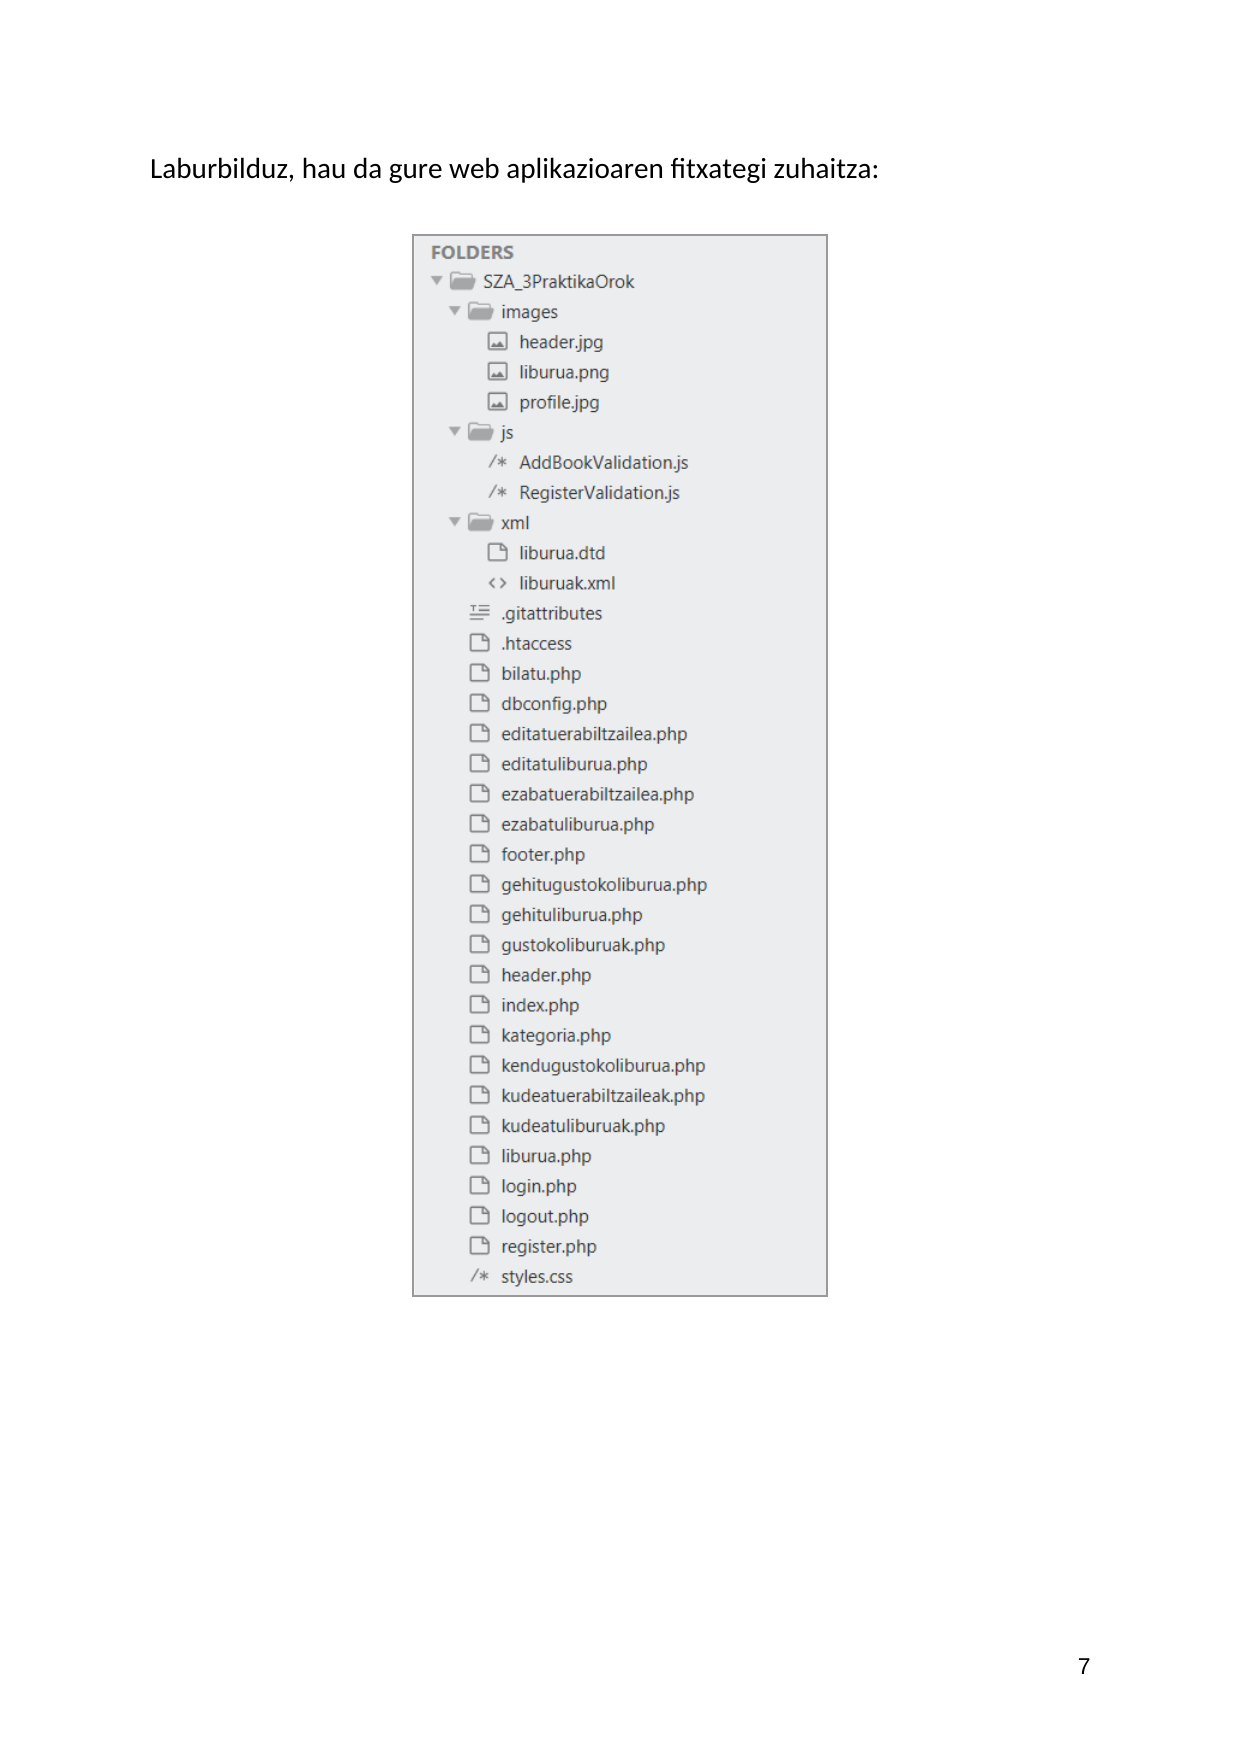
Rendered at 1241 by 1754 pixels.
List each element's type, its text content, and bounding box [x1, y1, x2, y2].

text Laburbilduz, hau da gure web aplikazioaren fitxategi zuhaitza: [150, 150, 1090, 186]
picture [414, 236, 826, 1295]
